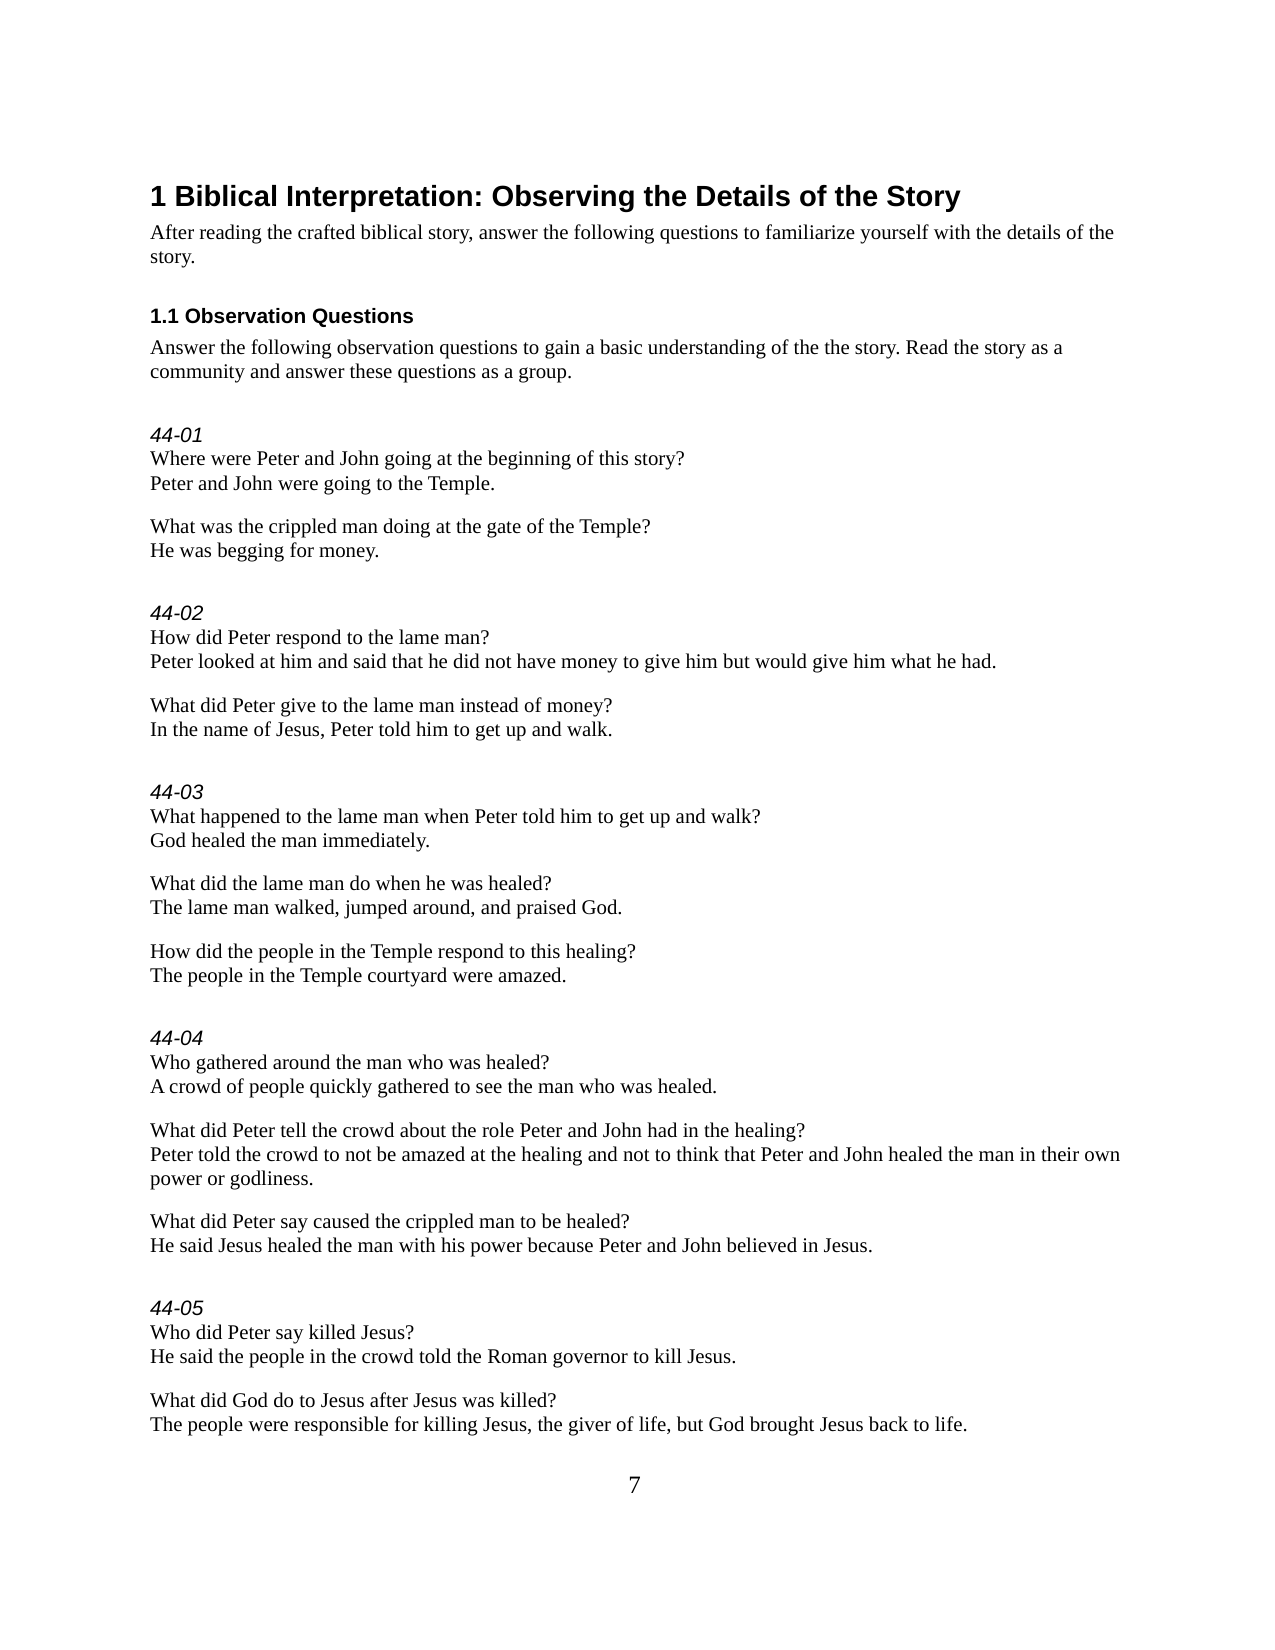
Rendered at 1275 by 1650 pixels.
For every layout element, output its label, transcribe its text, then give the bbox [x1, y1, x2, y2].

text What did Peter give to the lame man instead of money? In the name of Jesus, Peter told him to get up and walk. [150, 693, 1125, 741]
subtitle 1.1 Observation Questions [150, 304, 1125, 328]
text Where were Peter and John going at the beginning of this story? Peter and John were going to the Temple. [150, 446, 1125, 494]
text What was the crippled man doing at the gate of the Temple? He was begging for money. [150, 514, 1125, 562]
text How did Peter respond to the lame man? Peter looked at him and said that he did not have money to give him but would give him what he had. [150, 625, 1125, 673]
text How did the people in the Temple respond to this healing? The people in the Temple courtyard were amazed. [150, 939, 1125, 987]
text After reading the crafted biblical story, answer the following questions to familiarize yourself with the details of the story. [150, 220, 1125, 268]
text What did Peter tell the crowd about the role Peter and John had in the healing? Peter told the crowd to not be amazed at the healing and not to think that Peter and John healed the man in their own power or godliness. [150, 1117, 1125, 1190]
subtitle 44-05 [150, 1296, 1125, 1320]
text What did God do to Jesus after Jesus was killed? The people were responsible for killing Jesus, the giver of life, but God brought Jesus back to life. [150, 1388, 1125, 1436]
subtitle 44-03 [150, 780, 1125, 804]
subtitle 44-04 [150, 1026, 1125, 1050]
text What happened to the lame man when Peter told him to get up and walk? God healed the man immediately. [150, 804, 1125, 852]
text Who did Peter say killed Jesus? He said the people in the crowd told the Roman governor to kill Jesus. [150, 1320, 1125, 1368]
text Who gathered around the man who was healed? A crowd of people quickly gathered to see the man who was healed. [150, 1050, 1125, 1098]
subtitle 44-01 [150, 422, 1125, 446]
text What did Peter say caused the crippled man to be healed? He said Jesus healed the man with his power because Peter and John believed in Jesus. [150, 1209, 1125, 1257]
text Answer the following observation questions to gain a basic understanding of the the story. Read the story as a community and answer these questions as a group. [150, 335, 1125, 383]
subtitle 44-02 [150, 601, 1125, 625]
text What did the lame man do when he was healed? The lame man walked, jumped around, and praised God. [150, 871, 1125, 919]
subtitle 1 Biblical Interpretation: Observing the Details of the Story [150, 179, 1125, 212]
